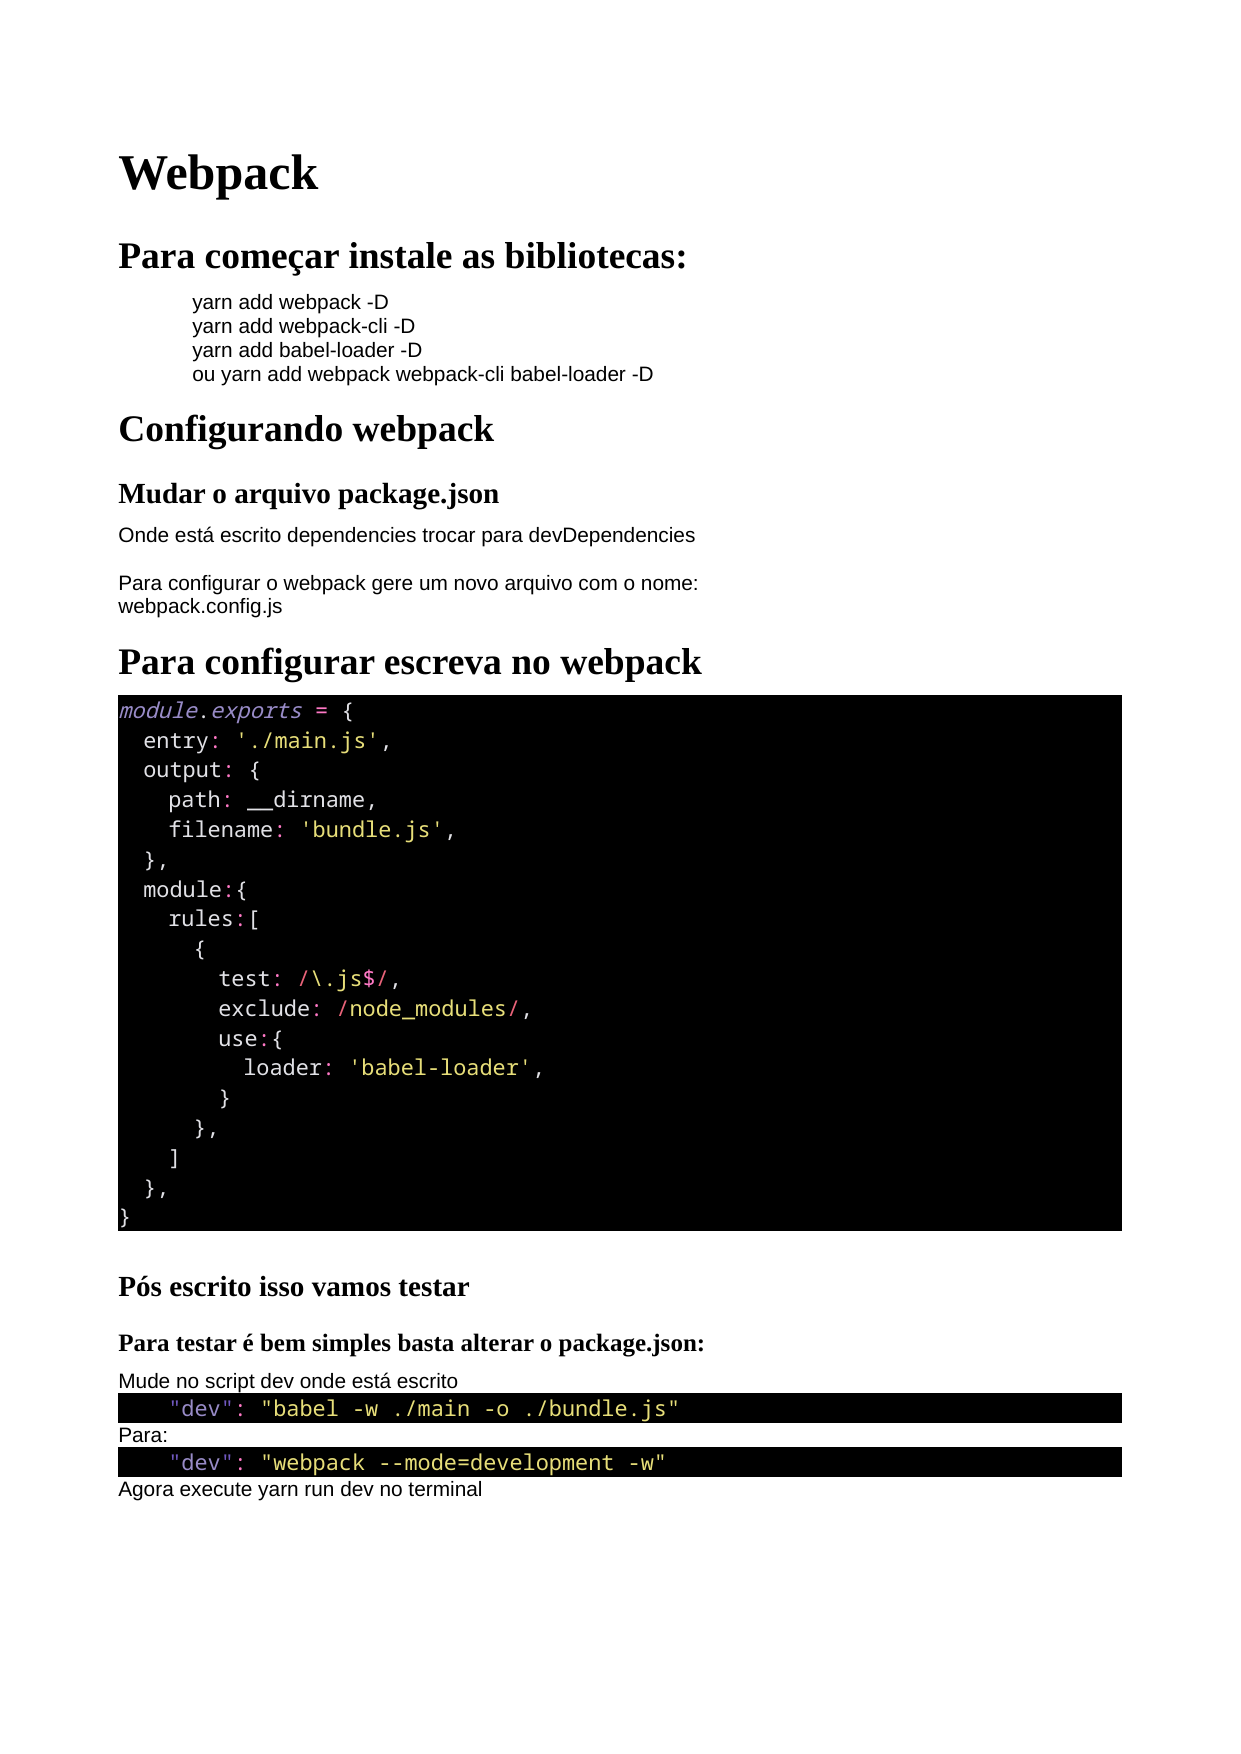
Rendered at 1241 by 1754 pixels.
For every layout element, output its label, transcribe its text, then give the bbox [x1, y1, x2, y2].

text test: /\.js$/, [118, 963, 1122, 993]
text Para: [118, 1423, 1122, 1447]
subtitle Pós escrito isso vamos testar [118, 1269, 1122, 1303]
text loader: 'babel-loader', [118, 1052, 1122, 1082]
text Para configurar o webpack gere um novo arquivo com o nome: [118, 570, 1122, 594]
text "dev": "babel -w ./main -o ./bundle.js" [118, 1393, 1122, 1423]
text ] [118, 1142, 1122, 1171]
subtitle Mudar o arquivo package.json [118, 476, 1122, 510]
text module:{ [118, 873, 1122, 903]
text yarn add webpack -D [118, 289, 1122, 313]
text }, [118, 844, 1122, 873]
text webpack.config.js [118, 594, 1122, 618]
text } [118, 1201, 1122, 1231]
text Mude no script dev onde está escrito [118, 1369, 1122, 1393]
text "dev": "webpack --mode=development -w" [118, 1447, 1122, 1477]
subtitle Configurando webpack [118, 406, 1122, 449]
text } [118, 1082, 1122, 1112]
subtitle Para começar instale as bibliotecas: [118, 234, 1122, 277]
text yarn add babel-loader -D [118, 337, 1122, 361]
text path: __dirname, [118, 784, 1122, 814]
text }, [118, 1171, 1122, 1201]
text filename: 'bundle.js', [118, 814, 1122, 844]
text rules:[ [118, 903, 1122, 933]
subtitle Para testar é bem simples basta alterar o package.json: [118, 1328, 1122, 1357]
text use:{ [118, 1022, 1122, 1052]
text ou yarn add webpack webpack-cli babel-loader -D [118, 361, 1122, 385]
subtitle Webpack [118, 143, 1122, 201]
text module.exports = { [118, 695, 1122, 724]
subtitle Para configurar escreva no webpack [118, 639, 1122, 682]
text yarn add webpack-cli -D [118, 313, 1122, 337]
text Onde está escrito dependencies trocar para devDependencies [118, 522, 1122, 546]
text entry: './main.js', [118, 724, 1122, 754]
text }, [118, 1112, 1122, 1142]
text Agora execute yarn run dev no terminal [118, 1477, 1122, 1501]
text exclude: /node_modules/, [118, 993, 1122, 1022]
text { [118, 933, 1122, 963]
text output: { [118, 754, 1122, 784]
